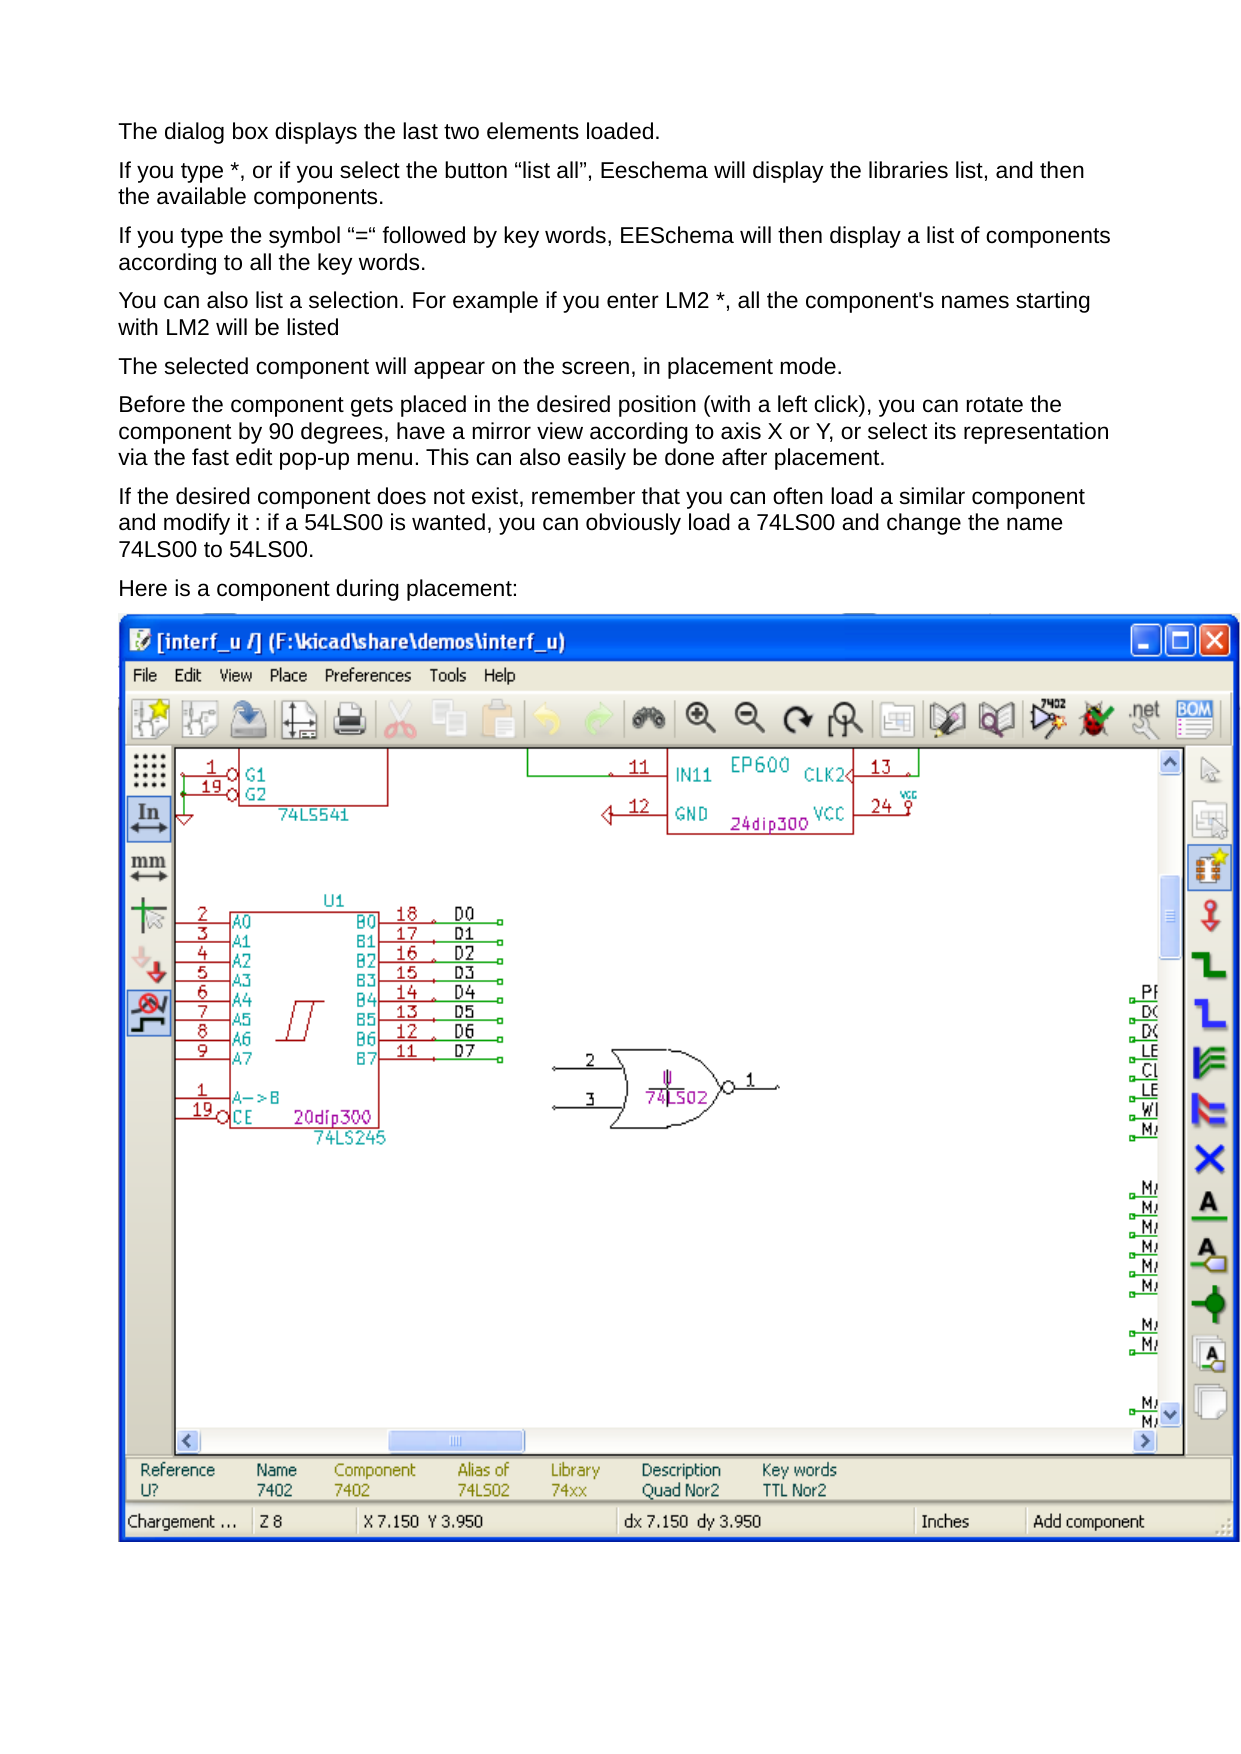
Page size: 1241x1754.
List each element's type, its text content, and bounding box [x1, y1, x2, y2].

text Before the component gets placed in the desired position (with a left click), you can rotate the component by 90 degrees, have a mirror view according to axis X or Y, or select its representation via the fast edit pop-up menu. This can also easily be done after placement. [118, 391, 1122, 471]
text If you type *, or if you select the button “list all”, Eeschema will display the libraries list, and then the available components. [118, 157, 1122, 210]
text If you type the symbol “=“ followed by key words, EESchema will then display a list of components according to all the key words. [118, 222, 1122, 275]
text The selected component will appear on the screen, in placement mode. [118, 353, 1122, 379]
text If the desired component does not exist, remember that you can often load a similar component and modify it : if a 54LS00 is wanted, you can obviously load a 74LS00 and change the name 74LS00 to 54LS00. [118, 483, 1122, 562]
picture [118, 613, 1241, 1542]
text The dialog box displays the last two elements loaded. [118, 118, 1122, 144]
text You can also list a selection. For example if you enter LM2 *, all the component's names starting with LM2 will be listed [118, 287, 1122, 340]
text Here is a component during placement: [118, 574, 1122, 601]
